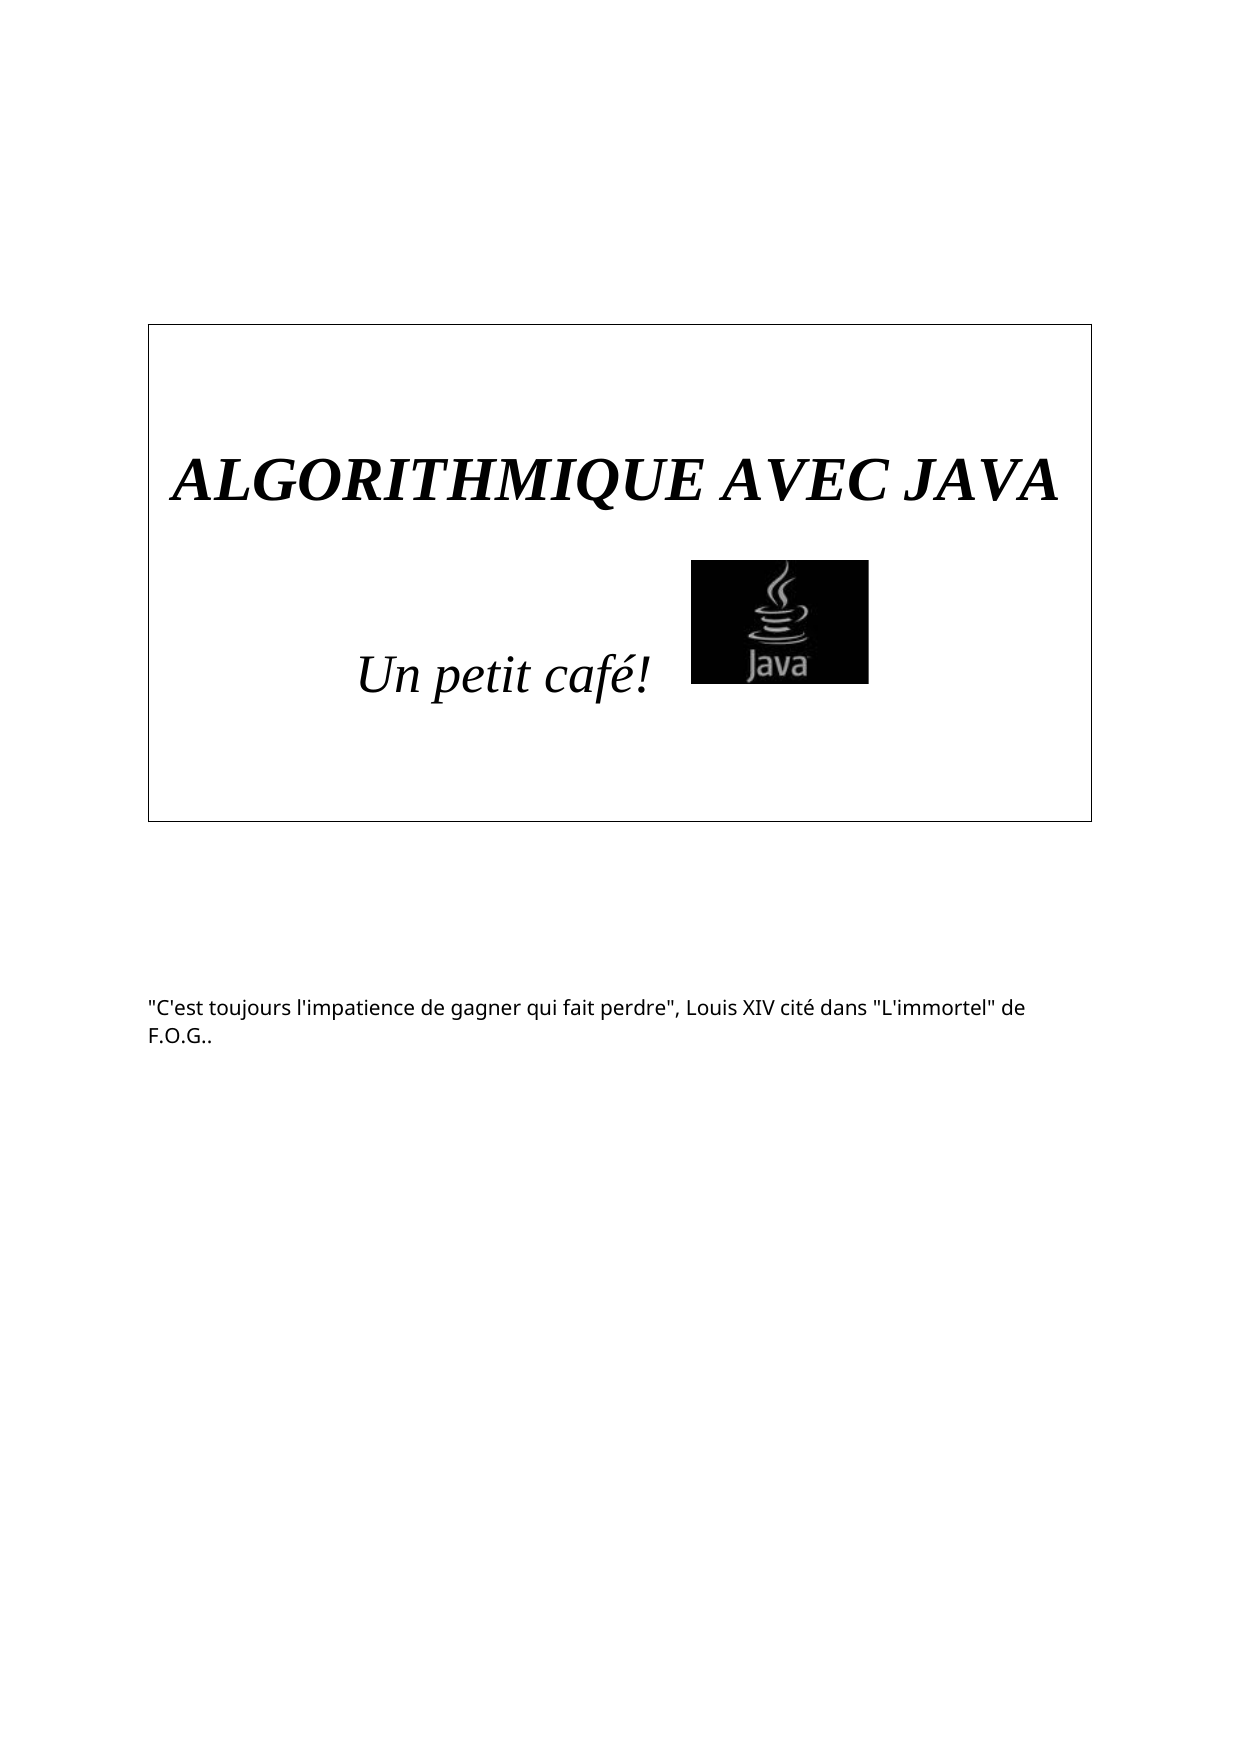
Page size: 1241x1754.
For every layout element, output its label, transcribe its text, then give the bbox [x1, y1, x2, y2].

text "C'est toujours l'impatience de gagner qui fait perdre", Louis XIV cité dans "L'immortel" de F.O.G.. [148, 993, 1092, 1050]
text ALGORITHMIQUE AVEC JAVA [149, 438, 1091, 513]
text Un petit café! [149, 549, 1091, 704]
